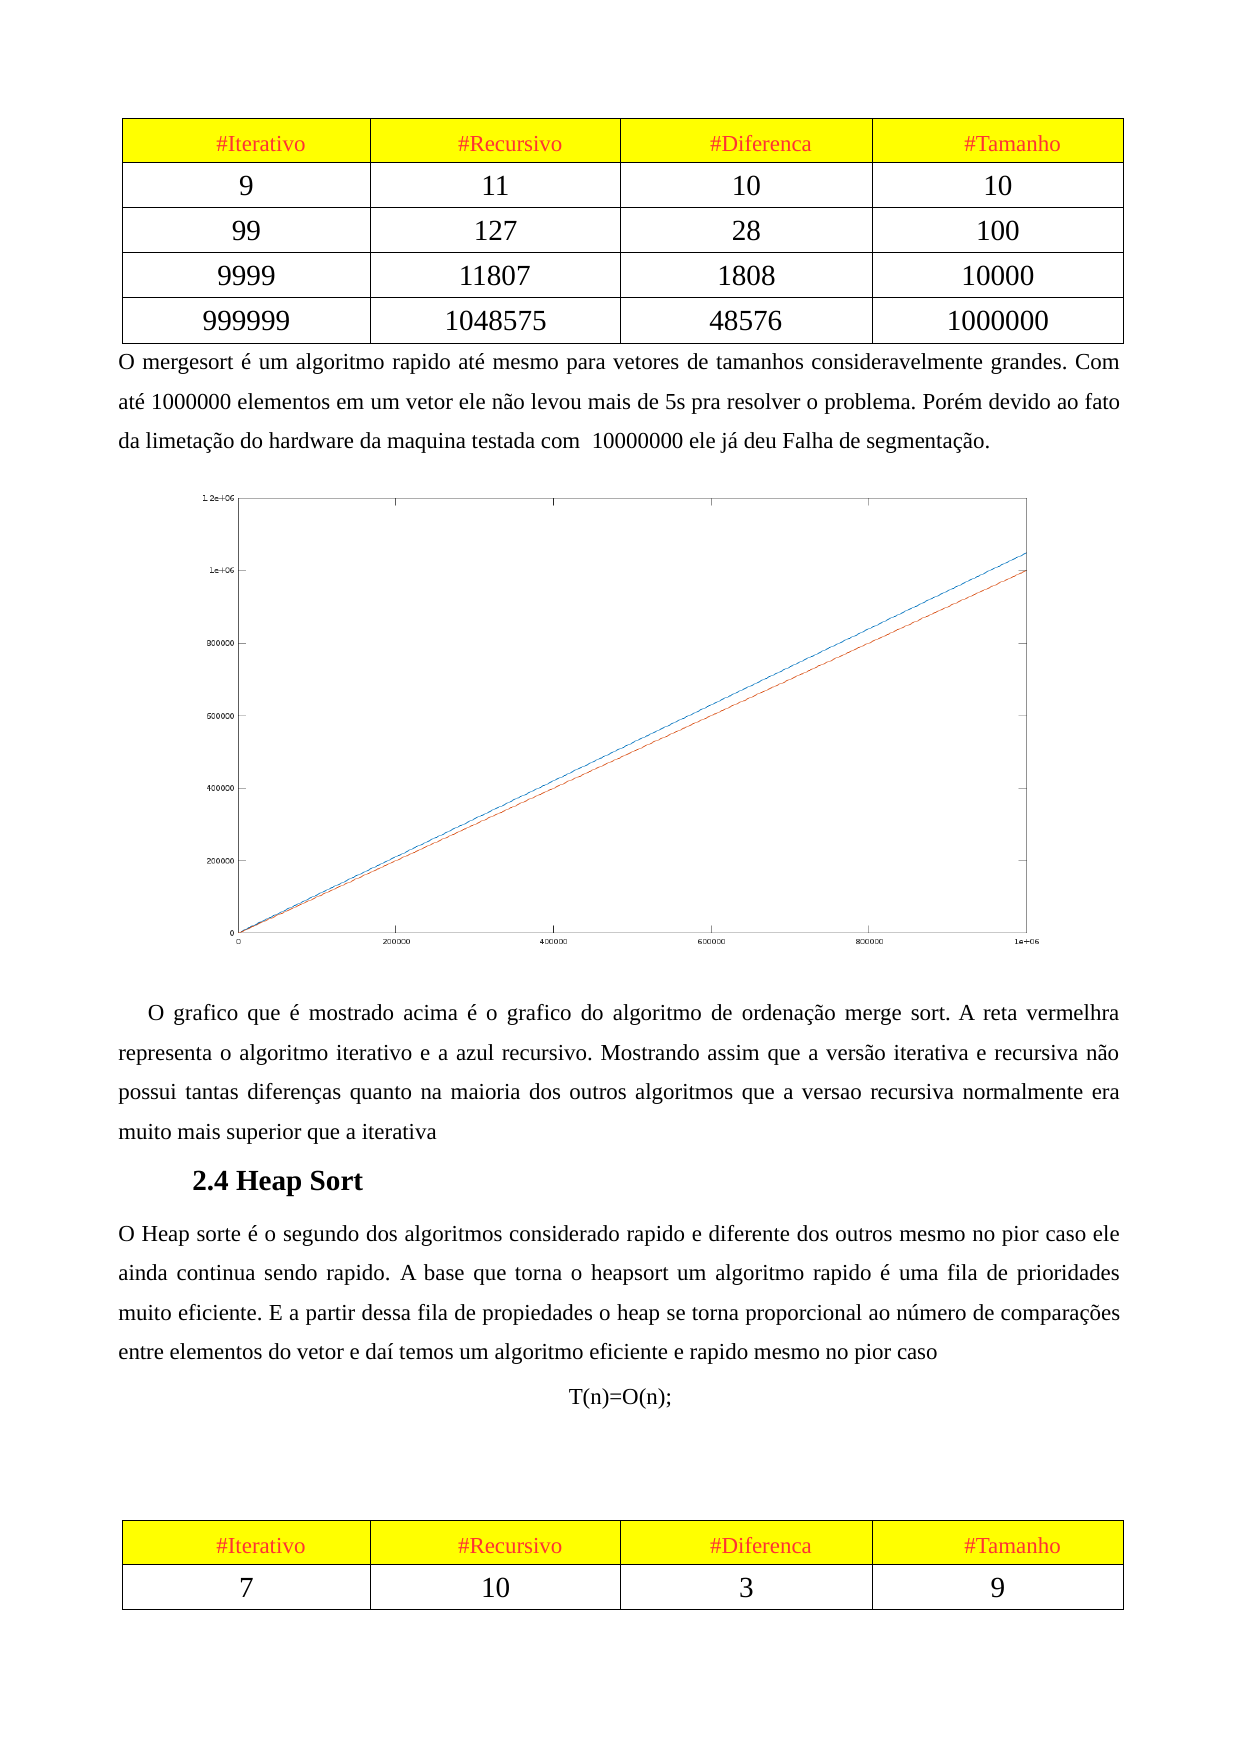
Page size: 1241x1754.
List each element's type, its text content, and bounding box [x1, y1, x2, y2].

text O grafico que é mostrado acima é o grafico do algoritmo de ordenação merge sort. A reta vermelhra representa o algoritmo iterativo e a azul recursivo. Mostrando assim que a versão iterativa e recursiva não possui tantas diferenças quanto na maioria dos outros algoritmos que a versao recursiva normalmente era muito mais superior que a iterativa [118, 987, 1122, 1144]
table_cell 999999 [123, 298, 370, 342]
table_cell 10 [873, 163, 1123, 207]
table_cell 28 [621, 208, 872, 252]
table_cell 11807 [371, 253, 620, 297]
table_cell 7 [123, 1565, 370, 1609]
table_cell 1048575 [371, 298, 620, 342]
table_cell 11 [371, 163, 620, 207]
table_header #Iterativo [123, 1521, 370, 1564]
table_header #Recursivo [371, 119, 620, 162]
text T(n)=O(n); [118, 1383, 1122, 1410]
table_cell 3 [621, 1565, 872, 1609]
table_cell 99 [123, 208, 370, 252]
table_cell 10000 [873, 253, 1123, 297]
table_cell 1808 [621, 253, 872, 297]
text O mergesort é um algoritmo rapido até mesmo para vetores de tamanhos consideravelmente grandes. Com até 1000000 elementos em um vetor ele não levou mais de 5s pra resolver o problema. Porém devido ao fato da limetação do hardware da maquina testada com 10000000 ele já deu Falha de segmentação. [118, 348, 1122, 454]
table_header #Diferenca [621, 119, 872, 162]
table_cell 10 [621, 163, 872, 207]
table_cell 48576 [621, 298, 872, 342]
picture [118, 466, 1123, 987]
table_cell 127 [371, 208, 620, 252]
table_header #Tamanho [873, 1521, 1123, 1564]
table_cell 100 [873, 208, 1123, 252]
table_header #Iterativo [123, 119, 370, 162]
table_header #Diferenca [621, 1521, 872, 1564]
table_cell 9 [123, 163, 370, 207]
text O Heap sorte é o segundo dos algoritmos considerado rapido e diferente dos outros mesmo no pior caso ele ainda continua sendo rapido. A base que torna o heapsort um algoritmo rapido é uma fila de prioridades muito eficiente. E a partir dessa fila de propiedades o heap se torna proporcional ao número de comparações entre elementos do vetor e daí temos um algoritmo eficiente e rapido mesmo no pior caso [118, 1219, 1122, 1364]
table_cell 9 [873, 1565, 1123, 1609]
table_cell 1000000 [873, 298, 1123, 342]
table_header #Tamanho [873, 119, 1123, 162]
text 2.4 Heap Sort [118, 1163, 1122, 1197]
table_header #Recursivo [371, 1521, 620, 1564]
table_cell 9999 [123, 253, 370, 297]
table_cell 10 [371, 1565, 620, 1609]
